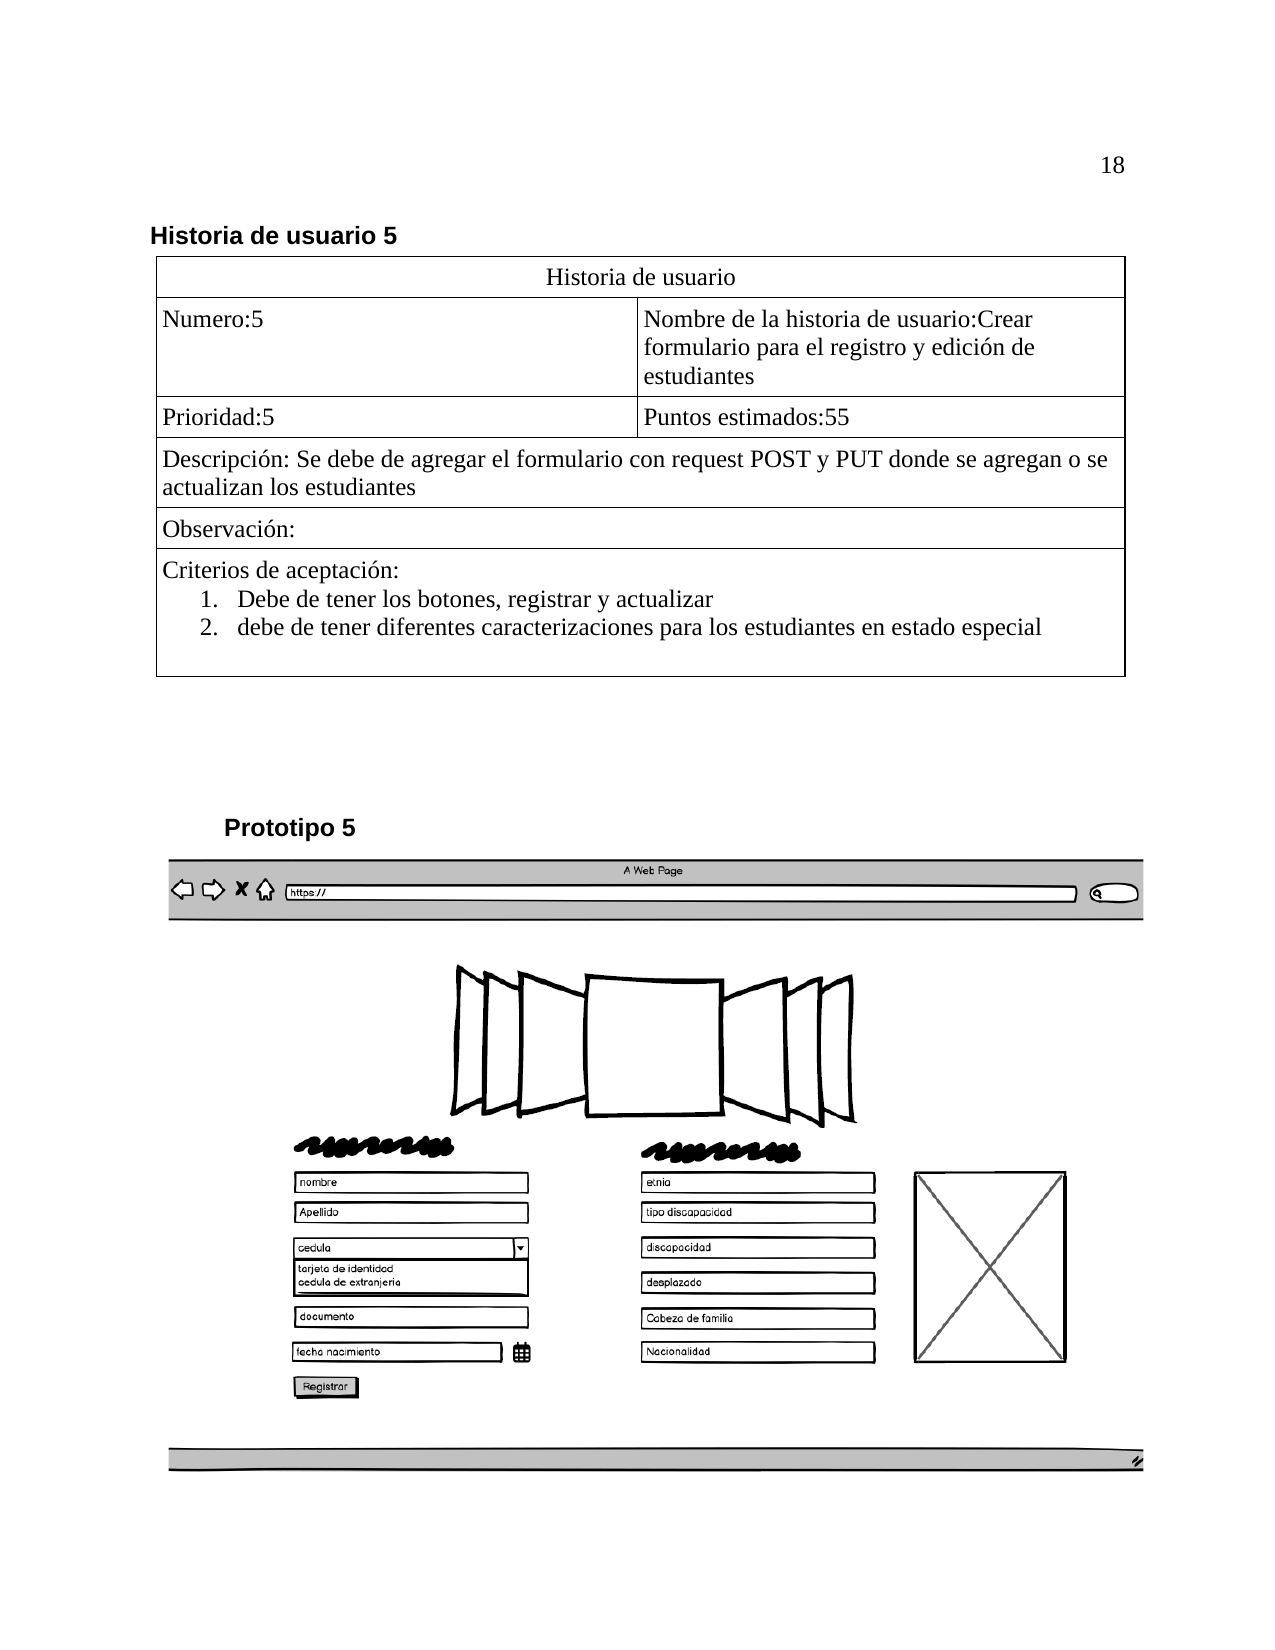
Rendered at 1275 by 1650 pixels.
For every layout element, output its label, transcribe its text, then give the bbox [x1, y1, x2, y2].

table_cell Nombre de la historia de usuario:Crear formulario para el registro y edición de estudiantes [638, 298, 1124, 396]
subtitle Prototipo 5 [150, 813, 1125, 842]
table_cell Puntos estimados:55 [638, 397, 1124, 437]
table_cell Criterios de aceptación: Debe de tener los botones, registrar y actualizar debe de tener diferentes caracterizaciones para los estudiantes en estado especial [157, 549, 1124, 676]
table_cell Numero:5 [157, 298, 637, 396]
table_cell Observación: [157, 508, 1124, 548]
table_header Historia de usuario [157, 257, 1124, 297]
subtitle Historia de usuario 5 [150, 221, 1125, 249]
picture [168, 853, 1144, 1473]
table_cell Prioridad:5 [157, 397, 637, 437]
table_cell Descripción: Se debe de agregar el formulario con request POST y PUT donde se agregan o se actualizan los estudiantes [157, 438, 1124, 507]
